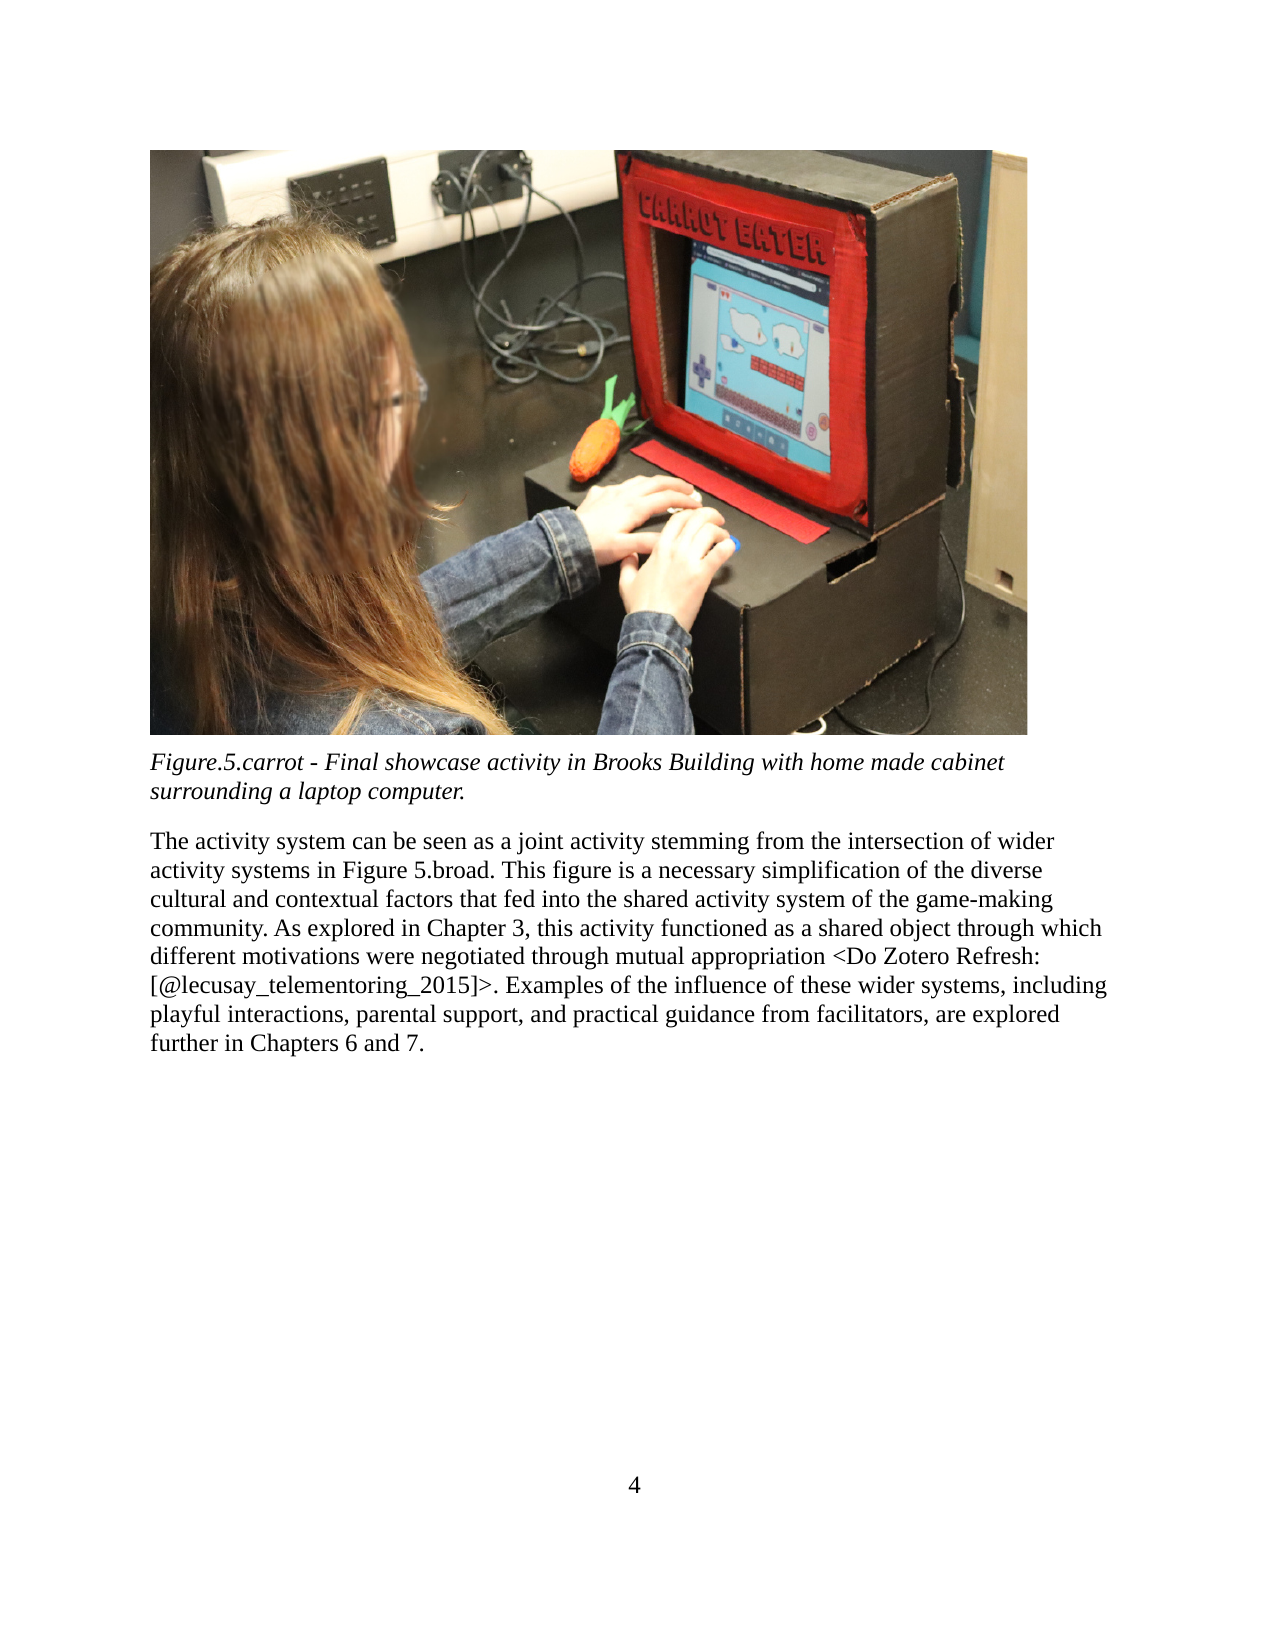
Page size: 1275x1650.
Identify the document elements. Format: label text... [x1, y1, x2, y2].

text Figure.5.carrot - Final showcase activity in Brooks Building with home made cabinet surrounding a laptop computer. [150, 747, 1125, 805]
text The activity system can be seen as a joint activity stemming from the intersection of wider activity systems in Figure 5.broad. This figure is a necessary simplification of the diverse cultural and contextual factors that fed into the shared activity system of the game-making community. As explored in Chapter 3, this activity functioned as a shared object through which different motivations were negotiated through mutual appropriation <Do Zotero Refresh: [@lecusay_telementoring_2015]>. Examples of the influence of these wider systems, including playful interactions, parental support, and practical guidance from facilitators, are explored further in Chapters 6 and 7. [150, 826, 1125, 1056]
picture [150, 150, 1028, 735]
